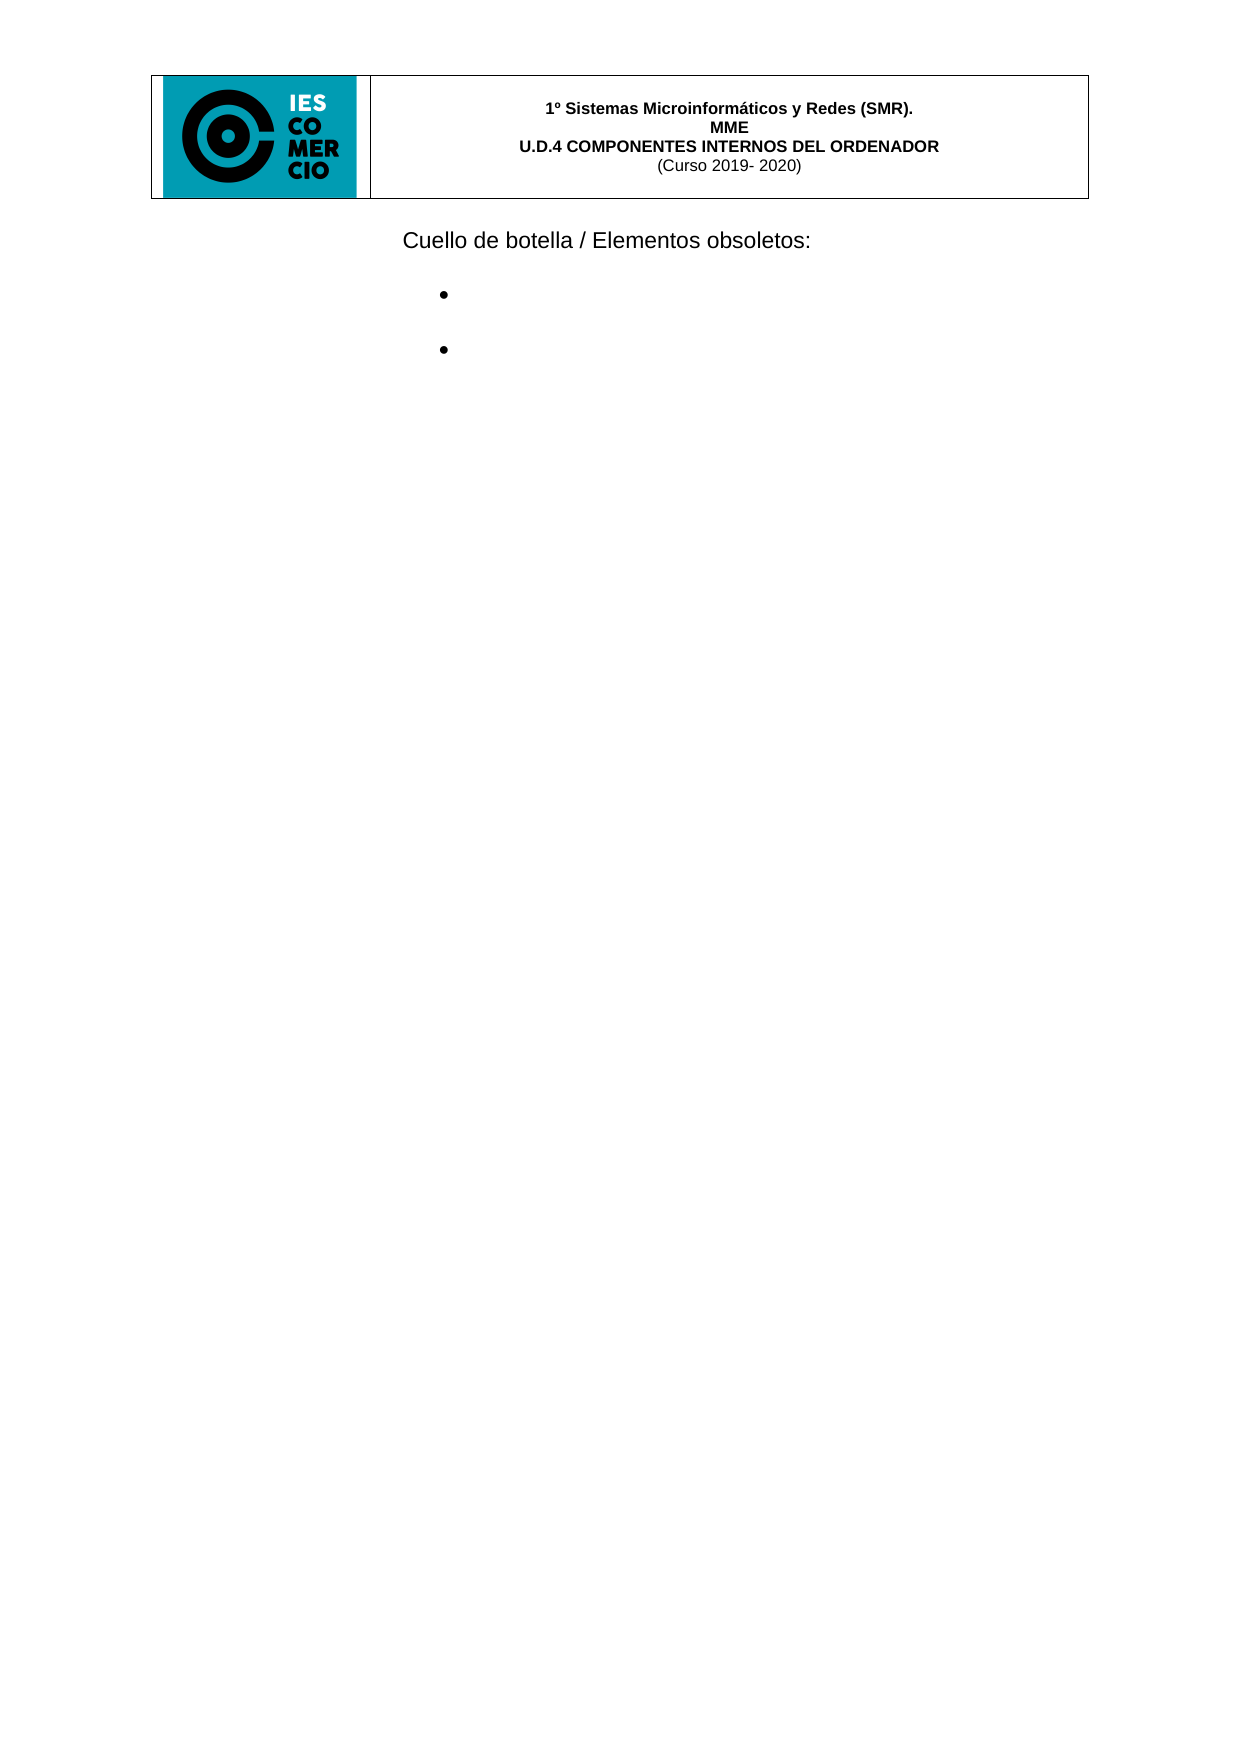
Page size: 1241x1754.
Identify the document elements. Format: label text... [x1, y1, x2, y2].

list Cuello de botella / Elementos obsoletos: [402, 227, 1063, 253]
